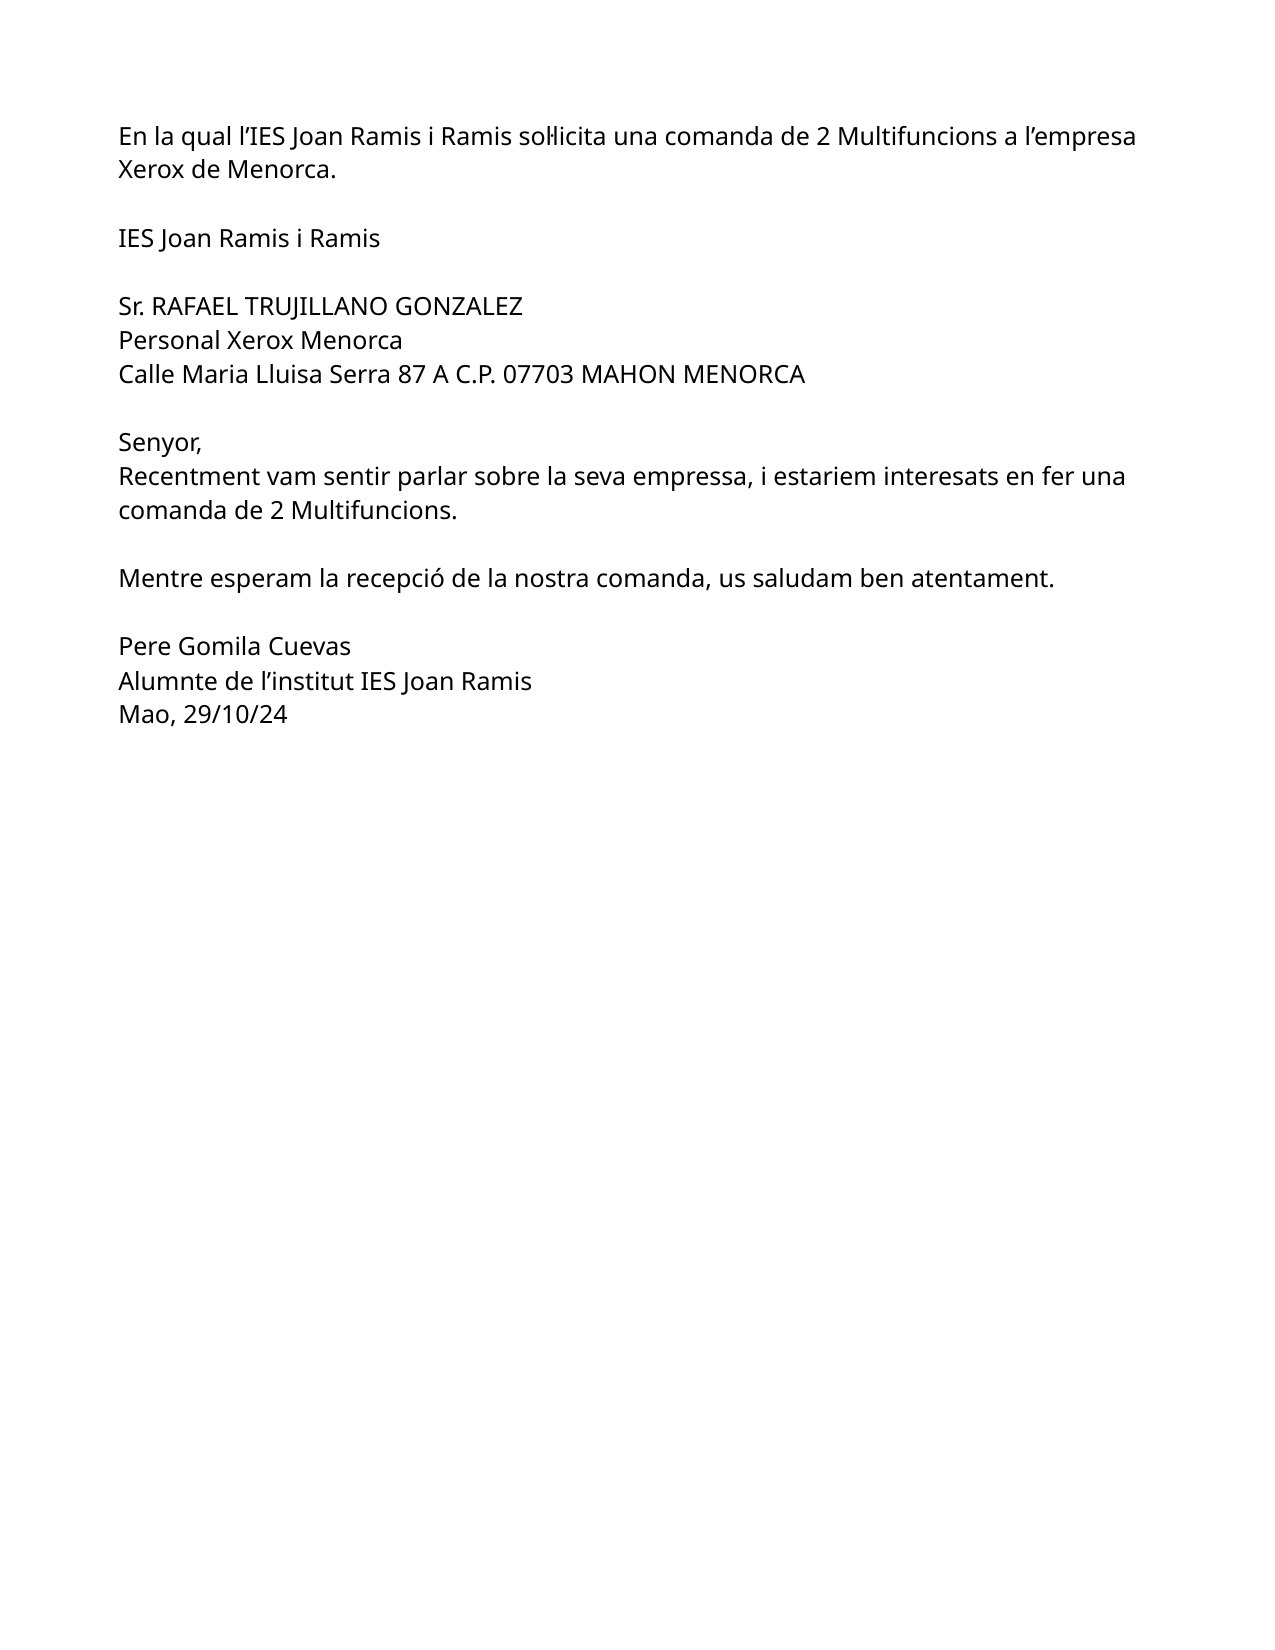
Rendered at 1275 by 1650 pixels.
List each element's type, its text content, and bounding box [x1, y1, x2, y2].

text Senyor, [118, 425, 1157, 459]
text IES Joan Ramis i Ramis [118, 220, 1157, 254]
text Recentment vam sentir parlar sobre la seva empressa, i estariem interesats en fer una comanda de 2 Multifuncions. [118, 459, 1157, 527]
text En la qual l’IES Joan Ramis i Ramis sol·licita una comanda de 2 Multifuncions a l’empresa Xerox de Menorca. [118, 118, 1157, 186]
text Personal Xerox Menorca [118, 322, 1157, 357]
text Alumnte de l’institut IES Joan Ramis [118, 663, 1157, 697]
text Mao, 29/10/24 [118, 697, 1157, 731]
text Sr. RAFAEL TRUJILLANO GONZALEZ [118, 288, 1157, 322]
text Mentre esperam la recepció de la nostra comanda, us saludam ben atentament. [118, 561, 1157, 595]
text Pere Gomila Cuevas [118, 629, 1157, 663]
text Calle Maria Lluisa Serra 87 A C.P. 07703 MAHON MENORCA [118, 357, 1157, 391]
